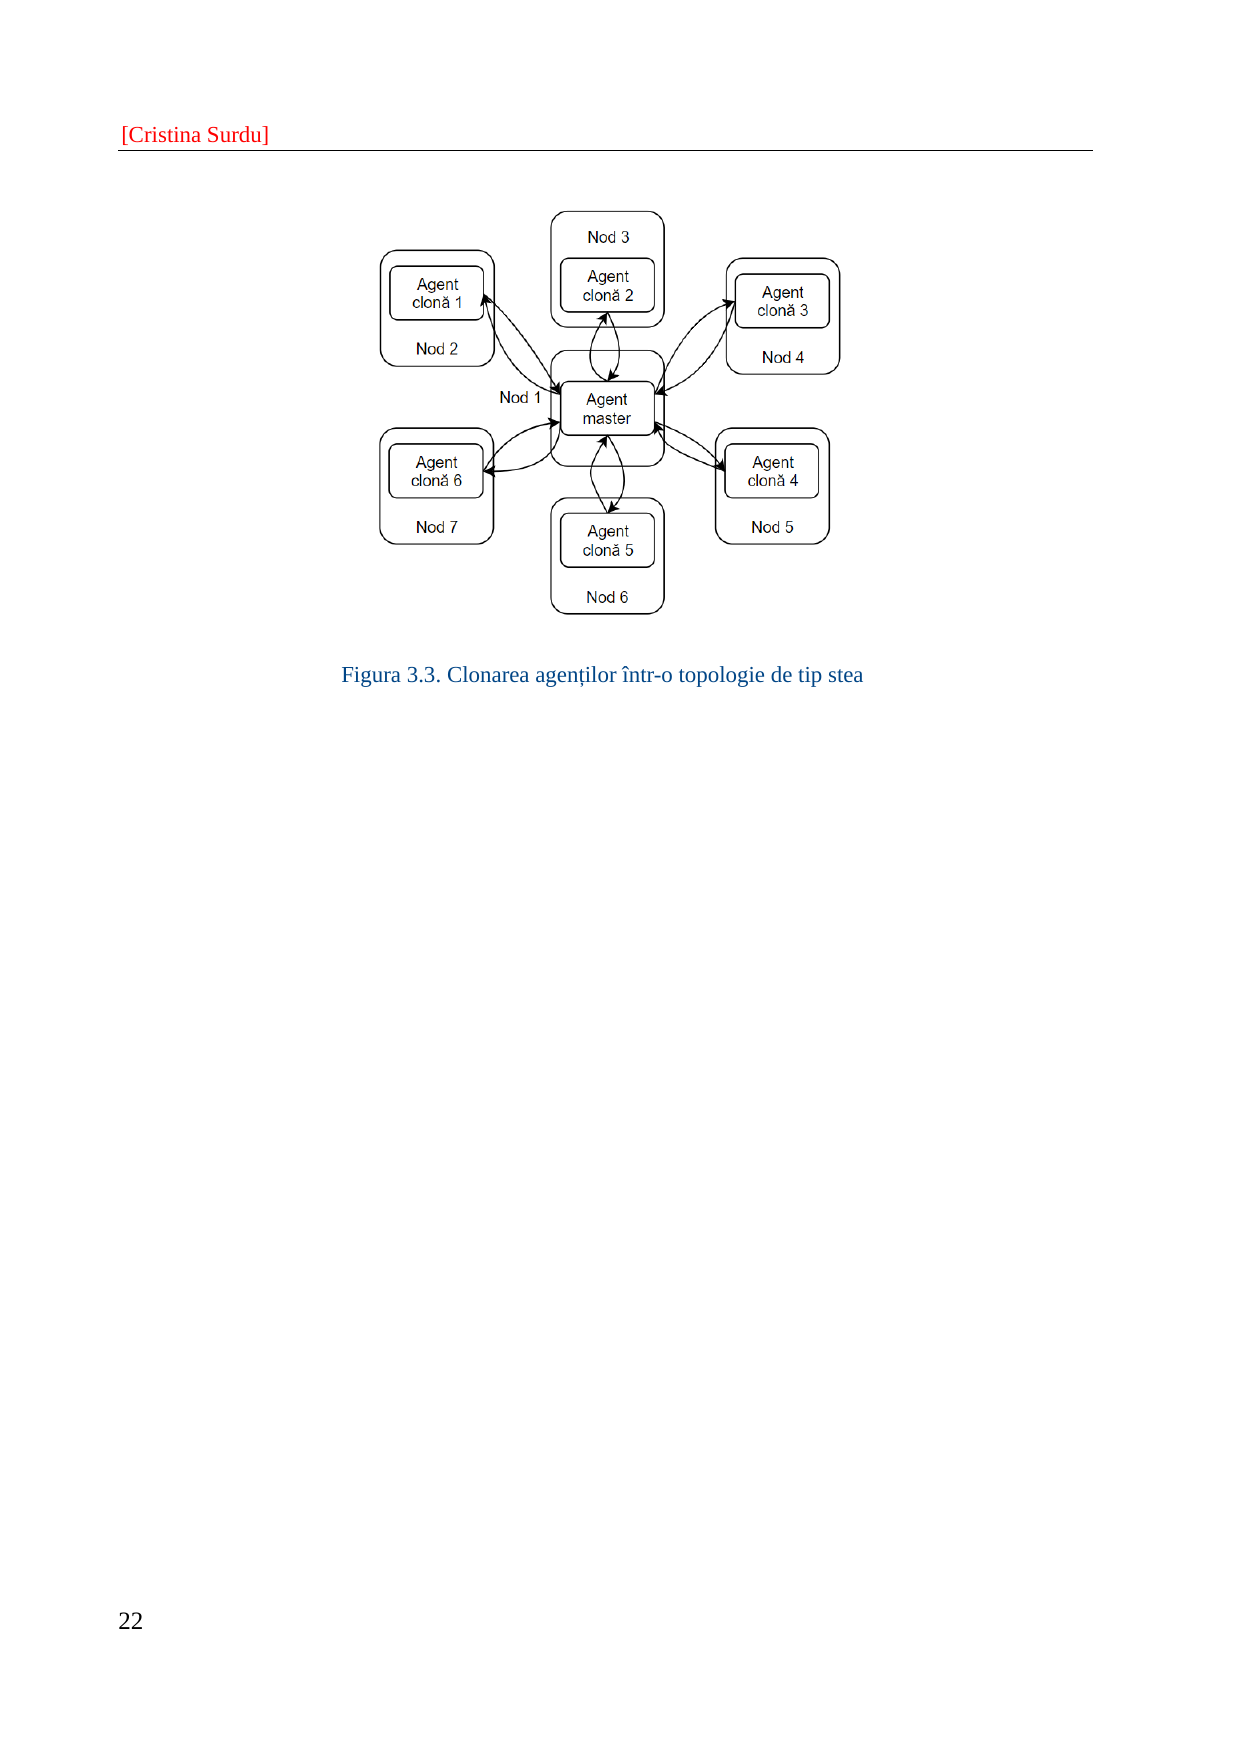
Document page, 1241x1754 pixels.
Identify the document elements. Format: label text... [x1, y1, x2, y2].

text Figura 3.3. Clonarea agenților într-o topologie de tip stea [325, 656, 886, 687]
picture [324, 180, 886, 656]
